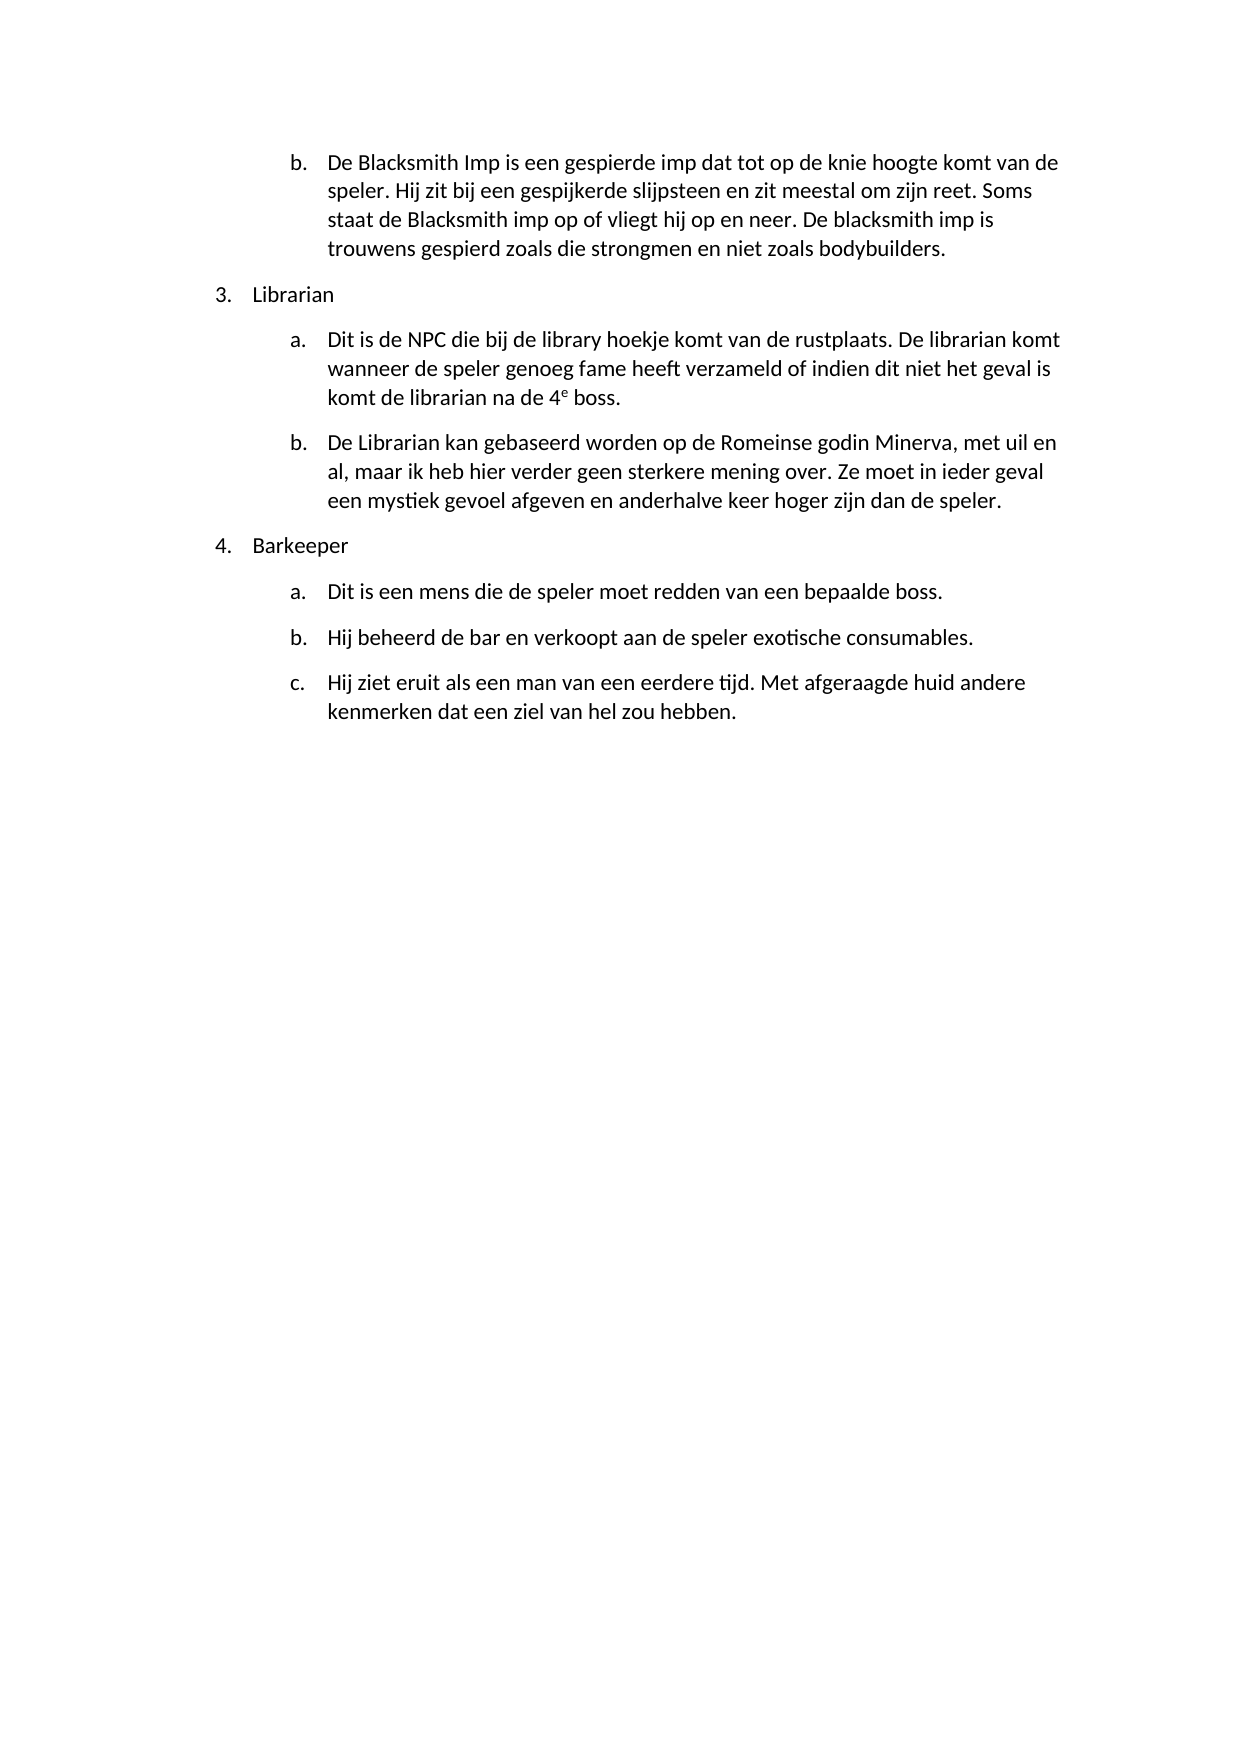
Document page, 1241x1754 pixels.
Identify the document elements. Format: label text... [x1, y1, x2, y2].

list Dit is de NPC die bij de library hoekje komt van de rustplaats. De librarian komt wanneer de speler genoeg fame heeft verzameld of indien dit niet het geval is komt de librarian na de 4e boss. [290, 325, 1063, 411]
list Librarian [215, 280, 1063, 308]
list Dit is een mens die de speler moet redden van een bepaalde boss. [290, 577, 1063, 605]
list Barkeeper [215, 532, 1063, 560]
list Hij beheerd de bar en verkoopt aan de speler exotische consumables. [290, 623, 1063, 651]
list De Librarian kan gebaseerd worden op de Romeinse godin Minerva, met uil en al, maar ik heb hier verder geen sterkere mening over. Ze moet in ieder geval een mystiek gevoel afgeven en anderhalve keer hoger zijn dan de speler. [290, 428, 1063, 514]
list Hij ziet eruit als een man van een eerdere tijd. Met afgeraagde huid andere kenmerken dat een ziel van hel zou hebben. [290, 668, 1063, 725]
list De Blacksmith Imp is een gespierde imp dat tot op de knie hoogte komt van de speler. Hij zit bij een gespijkerde slijpsteen en zit meestal om zijn reet. Soms staat de Blacksmith imp op of vliegt hij op en neer. De blacksmith imp is trouwens gespierd zoals die strongmen en niet zoals bodybuilders. [290, 148, 1063, 262]
